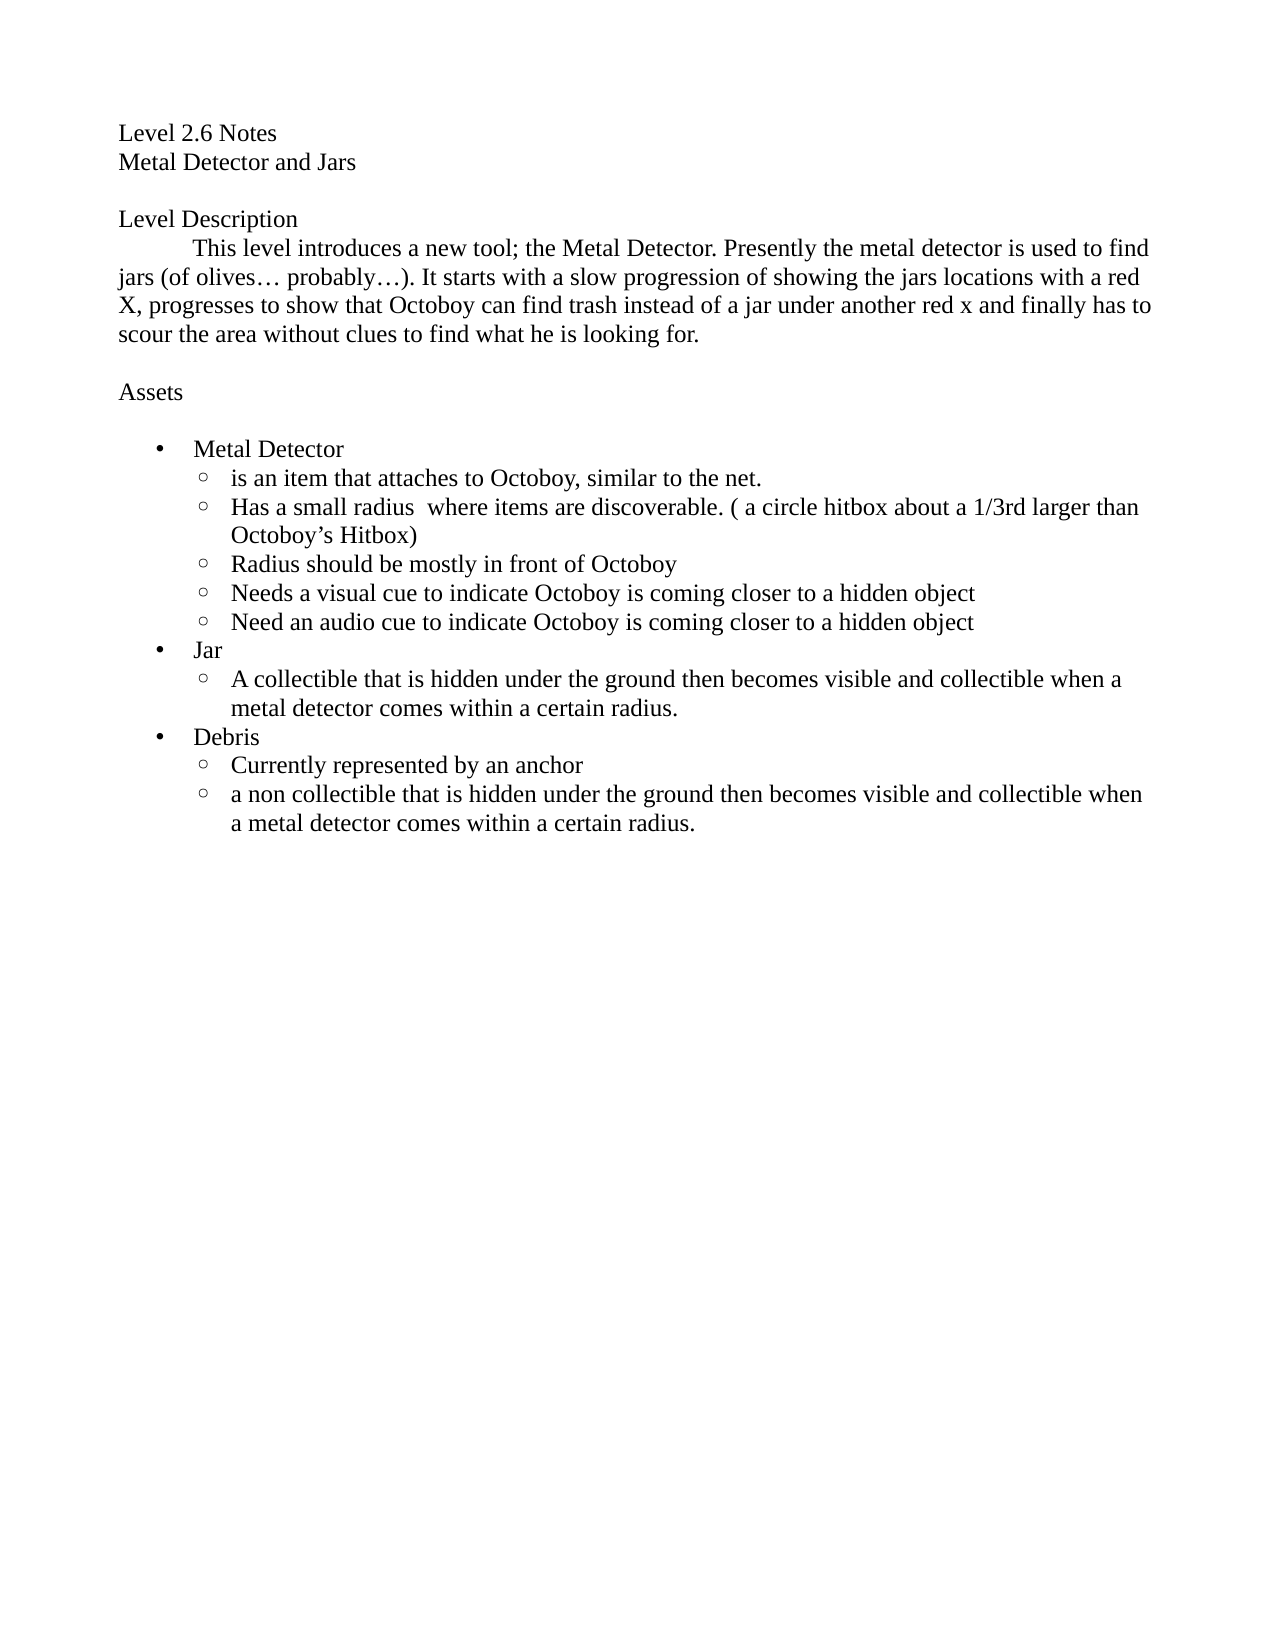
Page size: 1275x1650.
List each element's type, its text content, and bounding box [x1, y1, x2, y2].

text Level Description [118, 204, 1157, 233]
list Radius should be mostly in front of Octoboy [193, 549, 1157, 578]
list is an item that attaches to Octoboy, similar to the net. [193, 463, 1157, 492]
list Debris [156, 722, 1157, 751]
text Level 2.6 Notes [118, 118, 1157, 147]
list Needs a visual cue to indicate Octoboy is coming closer to a hidden object [193, 578, 1157, 607]
list A collectible that is hidden under the ground then becomes visible and collectible when a metal detector comes within a certain radius. [193, 664, 1157, 722]
list Metal Detector [156, 434, 1157, 463]
text Assets [118, 377, 1157, 406]
list Currently represented by an anchor [193, 751, 1157, 779]
list Has a small radius where items are discoverable. ( a circle hitbox about a 1/3rd larger than Octoboy’s Hitbox) [193, 492, 1157, 549]
list a non collectible that is hidden under the ground then becomes visible and collectible when a metal detector comes within a certain radius. [193, 779, 1157, 837]
list Jar [156, 636, 1157, 664]
list Need an audio cue to indicate Octoboy is coming closer to a hidden object [193, 607, 1157, 636]
text Metal Detector and Jars [118, 147, 1157, 176]
text This level introduces a new tool; the Metal Detector. Presently the metal detector is used to find jars (of olives… probably…). It starts with a slow progression of showing the jars locations with a red X, progresses to show that Octoboy can find trash instead of a jar under another red x and finally has to scour the area without clues to find what he is looking for. [118, 233, 1157, 348]
